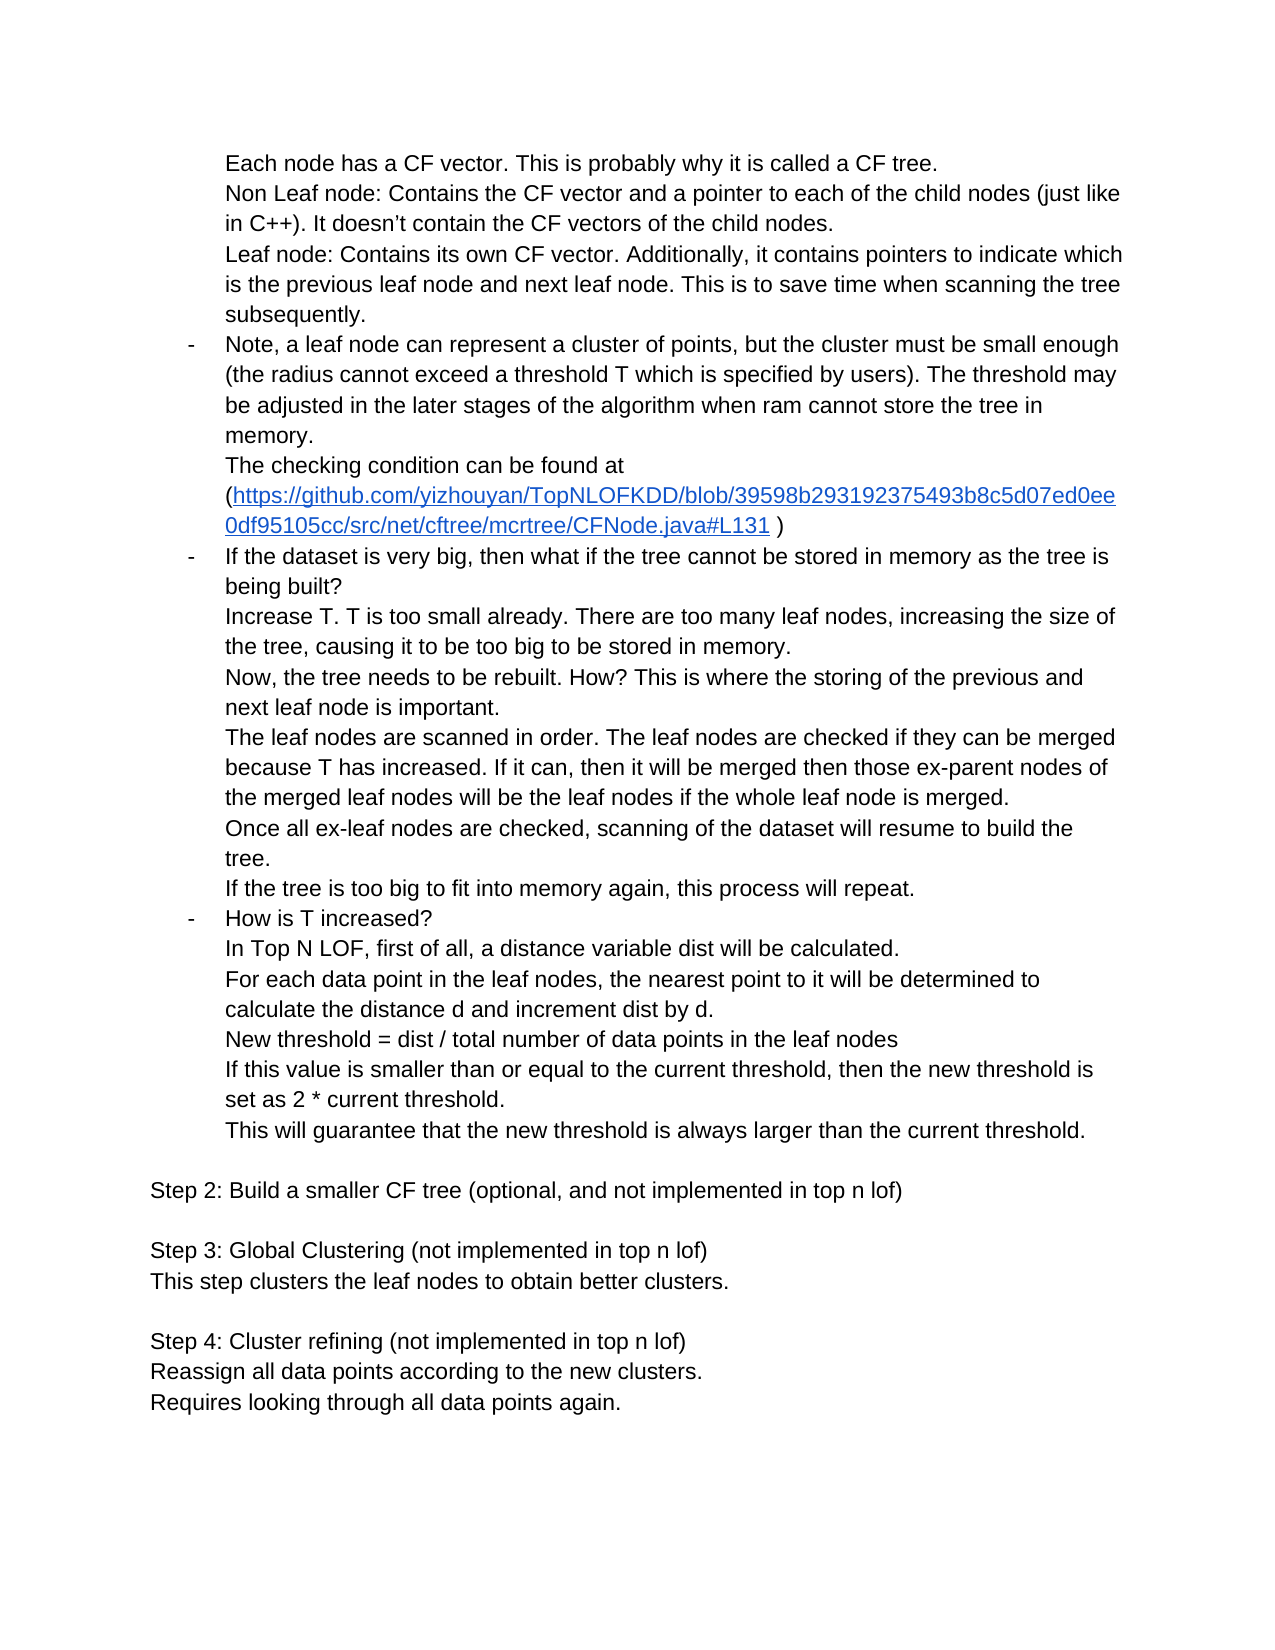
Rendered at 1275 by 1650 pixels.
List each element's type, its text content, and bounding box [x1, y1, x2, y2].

text Now, the tree needs to be rebuilt. How? This is where the storing of the previous and next leaf node is important. [225, 663, 1125, 720]
text The checking condition can be found at (https://github.com/yizhouyan/TopNLOFKDD/blob/39598b293192375493b8c5d07ed0ee0df95105cc/src/net/cftree/mcrtree/CFNode.java#L131 ) [225, 452, 1125, 539]
list How is T increased? [187, 905, 1125, 932]
text This will guarantee that the new threshold is always larger than the current threshold. [225, 1117, 1125, 1143]
text Increase T. T is too small already. There are too many leaf nodes, increasing the size of the tree, causing it to be too big to be stored in memory. [225, 603, 1125, 660]
text This step clusters the leaf nodes to obtain better clusters. [150, 1268, 1125, 1294]
text Non Leaf node: Contains the CF vector and a pointer to each of the child nodes (just like in C++). It doesn’t contain the CF vectors of the child nodes. [225, 180, 1125, 237]
text Step 4: Cluster refining (not implemented in top n lof) [150, 1328, 1125, 1354]
text New threshold = dist / total number of data points in the leaf nodes [225, 1026, 1125, 1052]
text If this value is smaller than or equal to the current threshold, then the new threshold is set as 2 * current threshold. [225, 1056, 1125, 1113]
text Requires looking through all data points again. [150, 1388, 1125, 1415]
text The leaf nodes are scanned in order. The leaf nodes are checked if they can be merged because T has increased. If it can, then it will be merged then those ex-parent nodes of the merged leaf nodes will be the leaf nodes if the whole leaf node is merged. [225, 724, 1125, 811]
text Step 3: Global Clustering (not implemented in top n lof) [150, 1237, 1125, 1264]
text Once all ex-leaf nodes are checked, scanning of the dataset will resume to build the tree. [225, 814, 1125, 871]
text In Top N LOF, first of all, a distance variable dist will be calculated. [225, 935, 1125, 962]
text For each data point in the leaf nodes, the nearest point to it will be determined to calculate the distance d and increment dist by d. [225, 966, 1125, 1022]
text Reassign all data points according to the new clusters. [150, 1358, 1125, 1385]
text Each node has a CF vector. This is probably why it is called a CF tree. [225, 150, 1125, 176]
list If the dataset is very big, then what if the tree cannot be stored in memory as the tree is being built? [187, 543, 1125, 599]
text Leaf node: Contains its own CF vector. Additionally, it contains pointers to indicate which is the previous leaf node and next leaf node. This is to save time when scanning the tree subsequently. [225, 241, 1125, 327]
list Note, a leaf node can represent a cluster of points, but the cluster must be small enough (the radius cannot exceed a threshold T which is specified by users). The threshold may be adjusted in the later stages of the algorithm when ram cannot store the tree in memory. [187, 331, 1125, 448]
text Step 2: Build a smaller CF tree (optional, and not implemented in top n lof) [150, 1177, 1125, 1203]
text If the tree is too big to fit into memory again, this process will repeat. [225, 875, 1125, 901]
